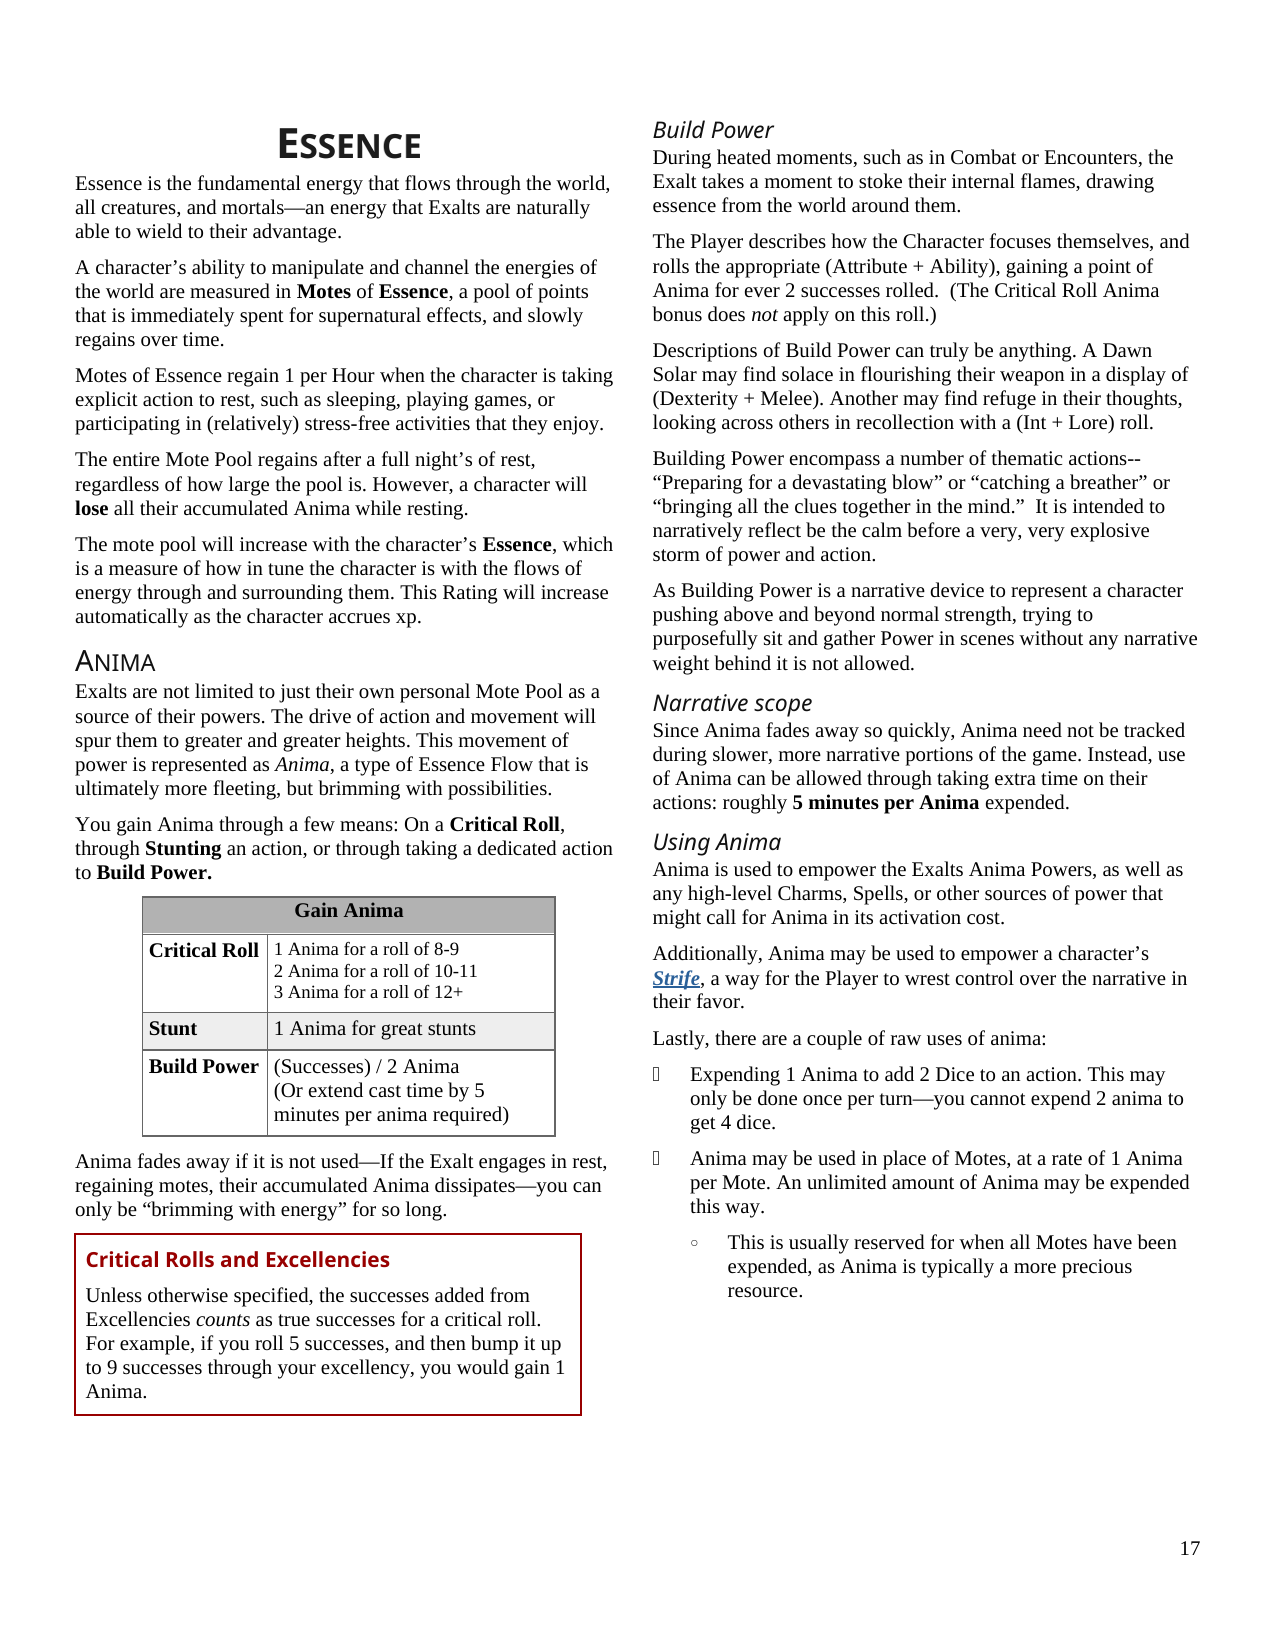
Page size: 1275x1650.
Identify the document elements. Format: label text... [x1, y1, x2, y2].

text Exalts are not limited to just their own personal Mote Pool as a source of their powers. The drive of action and movement will spur them to greater and greater heights. This movement of power is represented as Anima, a type of Essence Flow that is ultimately more fleeting, but brimming with possibilities. [75, 679, 622, 800]
text The Player describes how the Character focuses themselves, and rolls the appropriate (Attribute + Ability), gaining a point of Anima for ever 2 successes rolled. (The Critical Roll Anima bonus does not apply on this roll.) [652, 229, 1200, 326]
text Additionally, Anima may be used to empower a character’s Strife, a way for the Player to wrest control over the narrative in their favor. [652, 941, 1200, 1013]
text Motes of Essence regain 1 per Hour when the character is taking explicit action to rest, such as sleeping, playing games, or participating in (relatively) stress-free activities that they enjoy. [75, 363, 622, 435]
table_cell Critical Roll [143, 935, 267, 1012]
subtitle Narrative scope [652, 686, 1200, 718]
list Anima may be used in place of Motes, at a rate of 1 Anima per Mote. An unlimited amount of Anima may be expended this way. [652, 1146, 1200, 1218]
table_cell 1 Anima for great stunts [268, 1013, 554, 1049]
text Lastly, there are a couple of raw uses of anima: [652, 1026, 1200, 1049]
subtitle Build Power [652, 114, 1200, 145]
subtitle Using Anima [652, 826, 1200, 857]
table_header Gain Anima [143, 898, 554, 933]
table_header Critical Rolls and Excellencies Unless otherwise specified, the successes added from Excellencies counts as true successes for a critical roll. For example, if you roll 5 successes, and then bump it up to 9 successes through your excellency, you would gain 1 Anima. [76, 1235, 580, 1413]
subtitle Anima [75, 640, 622, 679]
text During heated moments, such as in Combat or Encounters, the Exalt takes a moment to stoke their internal flames, drawing essence from the world around them. [652, 145, 1200, 217]
subtitle Essence [75, 114, 622, 171]
list Expending 1 Anima to add 2 Dice to an action. This may only be done once per turn—you cannot expend 2 anima to get 4 dice. [652, 1062, 1200, 1134]
text The entire Mote Pool regains after a full night’s of rest, regardless of how large the pool is. However, a character will lose all their accumulated Anima while resting. [75, 447, 622, 519]
text The mote pool will increase with the character’s Essence, which is a measure of how in tune the character is with the flows of energy through and surrounding them. This Rating will increase automatically as the character accrues xp. [75, 532, 622, 628]
text A character’s ability to manipulate and channel the energies of the world are measured in Motes of Essence, a pool of points that is immediately spent for supernatural effects, and slowly regains over time. [75, 255, 622, 351]
text Essence is the fundamental energy that flows through the world, all creatures, and mortals—an energy that Exalts are naturally able to wield to their advantage. [75, 171, 622, 243]
table_cell 1 Anima for a roll of 8-9 2 Anima for a roll of 10-11 3 Anima for a roll of 12+ [268, 935, 554, 1012]
text Since Anima fades away so quickly, Anima need not be tracked during slower, more narrative portions of the game. Instead, use of Anima can be allowed through taking extra time on their actions: roughly 5 minutes per Anima expended. [652, 718, 1200, 814]
text As Building Power is a narrative device to represent a character pushing above and beyond normal strength, trying to purposefully sit and gather Power in scenes without any narrative weight behind it is not allowed. [652, 578, 1200, 674]
table_cell Build Power [143, 1051, 267, 1135]
text You gain Anima through a few means: On a Critical Roll, through Stunting an action, or through taking a dedicated action to Build Power. [75, 812, 622, 884]
text Descriptions of Build Power can truly be anything. A Dawn Solar may find solace in flourishing their weapon in a display of (Dexterity + Melee). Another may find refuge in their thoughts, looking across others in recollection with a (Int + Lore) roll. [652, 338, 1200, 434]
table_cell (Successes) / 2 Anima (Or extend cast time by 5 minutes per anima required) [268, 1051, 554, 1135]
text Anima fades away if it is not used—If the Exalt engages in rest, regaining motes, their accumulated Anima dissipates—you can only be “brimming with energy” for so long. [75, 1149, 622, 1221]
table_cell Stunt [143, 1013, 267, 1049]
text Anima is used to empower the Exalts Anima Powers, as well as any high-level Charms, Spells, or other sources of power that might call for Anima in its activation cost. [652, 857, 1200, 929]
list This is usually reserved for when all Motes have been expended, as Anima is typically a more precious resource. [690, 1230, 1200, 1302]
text Building Power encompass a number of thematic actions-- “Preparing for a devastating blow” or “catching a breather” or “bringing all the clues together in the mind.” It is intended to narratively reflect be the calm before a very, very explosive storm of power and action. [652, 446, 1200, 566]
